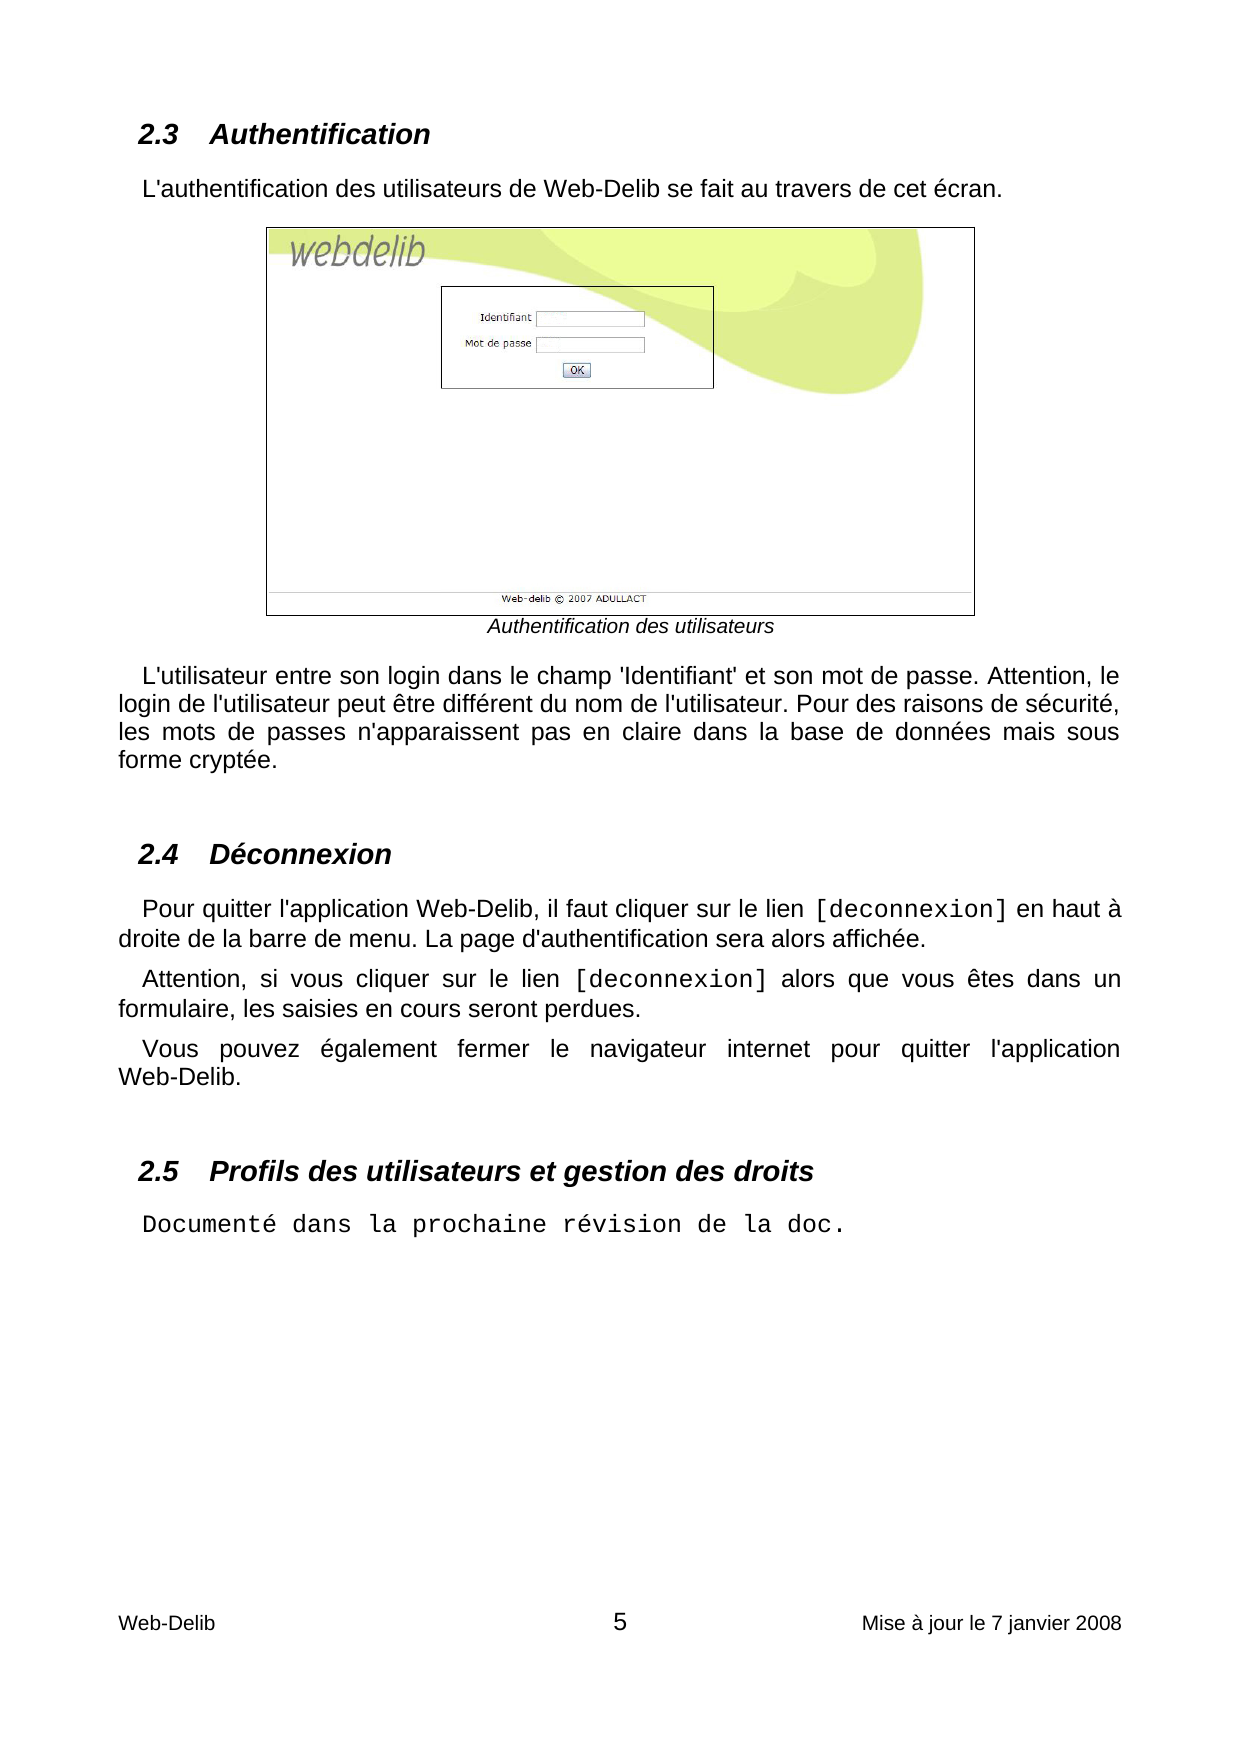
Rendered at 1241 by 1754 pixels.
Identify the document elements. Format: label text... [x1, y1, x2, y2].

subtitle Déconnexion [118, 838, 1122, 871]
text L'utilisateur entre son login dans le champ 'Identifiant' et son mot de passe. Attention, le login de l'utilisateur peut être différent du nom de l'utilisateur. Pour des raisons de sécurité, les mots de passes n'apparaissent pas en claire dans la base de données mais sous forme cryptée. [118, 662, 1122, 773]
text L'authentification des utilisateurs de Web-Delib se fait au travers de cet écran. [118, 175, 1122, 203]
subtitle Authentification [118, 118, 1122, 151]
picture [268, 229, 972, 612]
subtitle Profils des utilisateurs et gestion des droits [118, 1155, 1122, 1188]
text Attention, si vous cliquer sur le lien [deconnexion] alors que vous êtes dans un formulaire, les saisies en cours seront perdues. [118, 965, 1122, 1023]
text Documenté dans la prochaine révision de la doc. [118, 1212, 1122, 1240]
text Pour quitter l'application Web-Delib, il faut cliquer sur le lien [deconnexion] en haut à droite de la barre de menu. La page d'authentification sera alors affichée. [118, 895, 1122, 953]
text Authentification des utilisateurs [118, 215, 1122, 638]
text Vous pouvez également fermer le navigateur internet pour quitter l'application Web‑Delib. [118, 1035, 1122, 1091]
